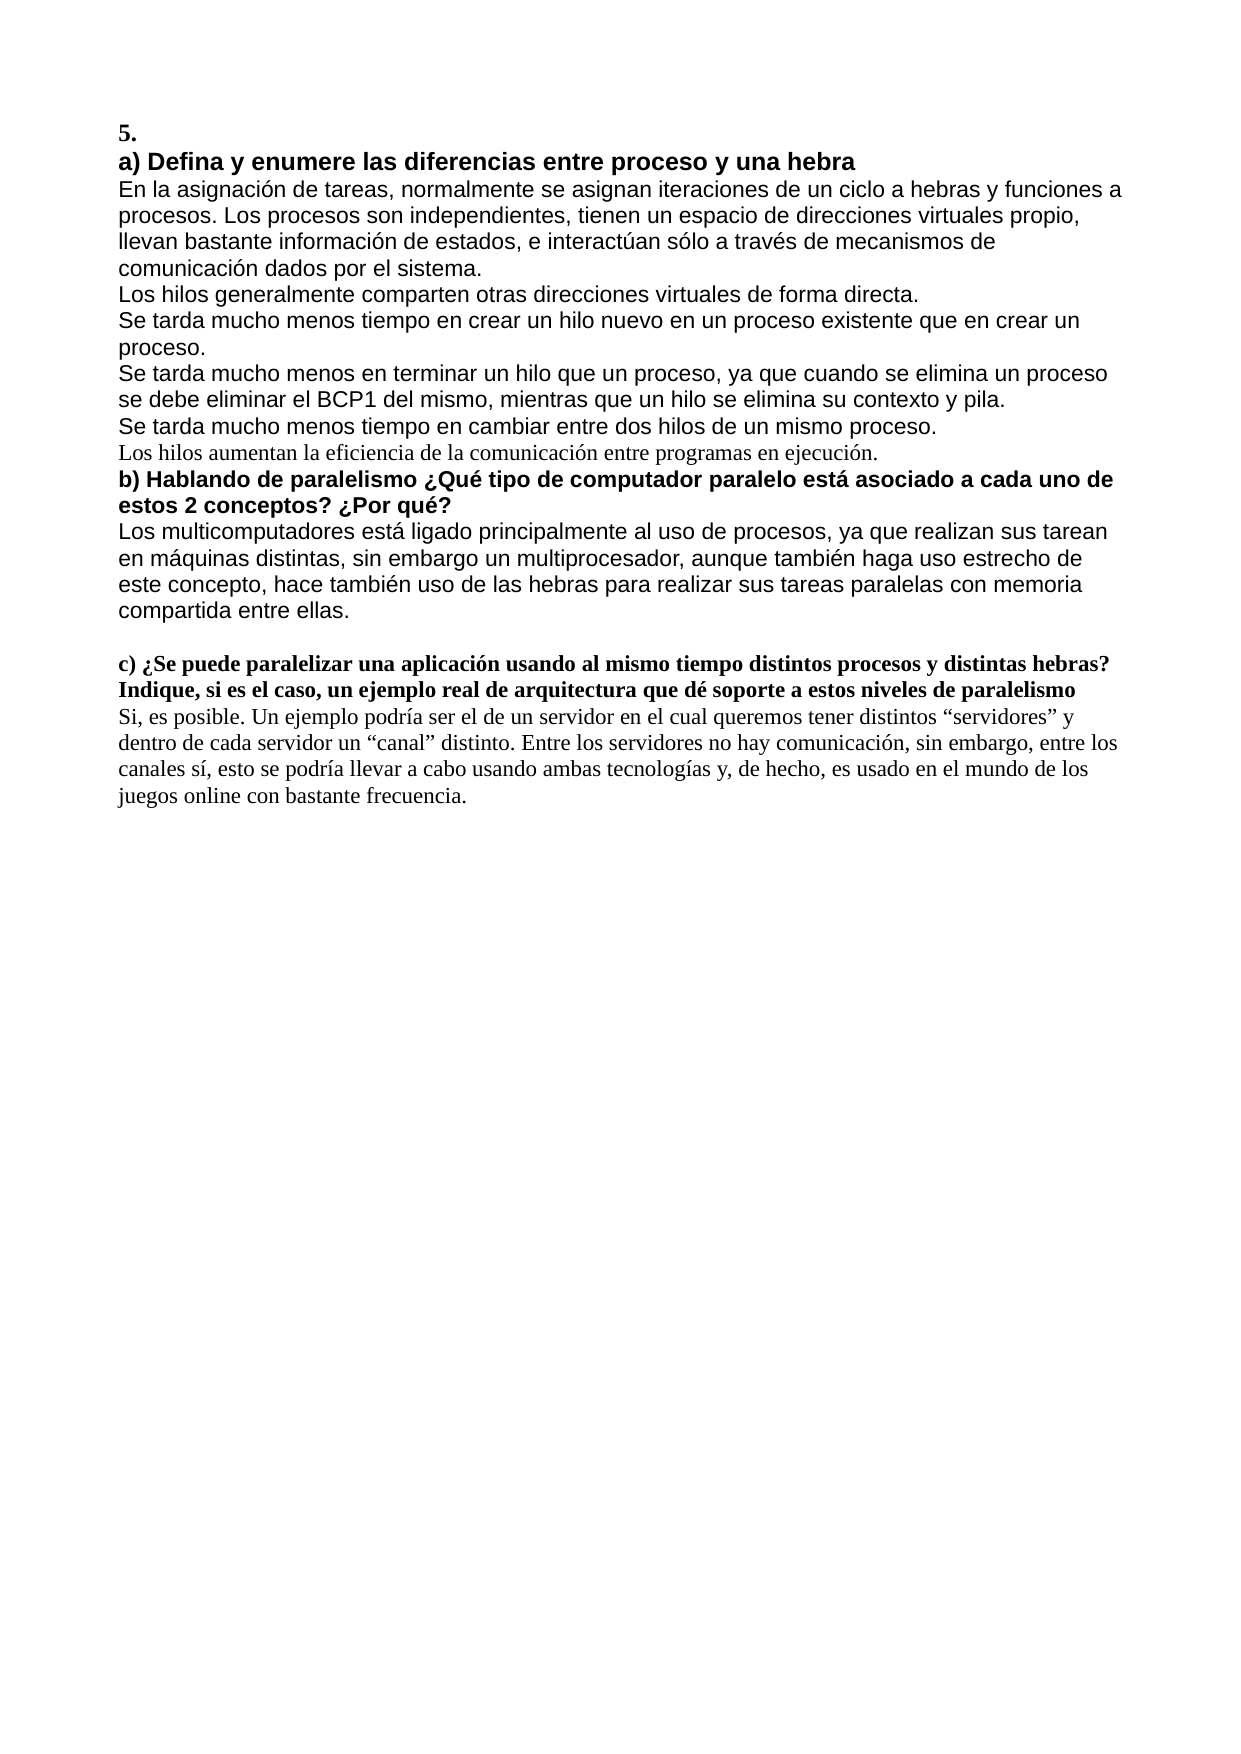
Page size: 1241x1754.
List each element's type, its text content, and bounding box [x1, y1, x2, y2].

text Se tarda mucho menos tiempo en cambiar entre dos hilos de un mismo proceso. [118, 413, 1122, 439]
text Los hilos generalmente comparten otras direcciones virtuales de forma directa. [118, 281, 1122, 307]
text Los hilos aumentan la eficiencia de la comunicación entre programas en ejecución. [118, 439, 1122, 466]
text Se tarda mucho menos en terminar un hilo que un proceso, ya que cuando se elimina un proceso se debe eliminar el BCP1 del mismo, mientras que un hilo se elimina su contexto y pila. [118, 360, 1122, 413]
text Los multicomputadores está ligado principalmente al uso de procesos, ya que realizan sus tarean en máquinas distintas, sin embargo un multiprocesador, aunque también haga uso estrecho de este concepto, hace también uso de las hebras para realizar sus tareas paralelas con memoria compartida entre ellas. [118, 518, 1122, 624]
text En la asignación de tareas, normalmente se asignan iteraciones de un ciclo a hebras y funciones a procesos. Los procesos son independientes, tienen un espacio de direcciones virtuales propio, llevan bastante información de estados, e interactúan sólo a través de mecanismos de comunicación dados por el sistema. [118, 176, 1122, 281]
text Se tarda mucho menos tiempo en crear un hilo nuevo en un proceso existente que en crear un proceso. [118, 307, 1122, 360]
text Si, es posible. Un ejemplo podría ser el de un servidor en el cual queremos tener distintos “servidores” y dentro de cada servidor un “canal” distinto. Entre los servidores no hay comunicación, sin embargo, entre los canales sí, esto se podría llevar a cabo usando ambas tecnologías y, de hecho, es usado en el mundo de los juegos online con bastante frecuencia. [118, 703, 1122, 808]
text b) Hablando de paralelismo ¿Qué tipo de computador paralelo está asociado a cada uno de estos 2 conceptos? ¿Por qué? [118, 466, 1122, 518]
text 5. [118, 118, 1122, 147]
text c) ¿Se puede paralelizar una aplicación usando al mismo tiempo distintos procesos y distintas hebras? Indique, si es el caso, un ejemplo real de arquitectura que dé soporte a estos niveles de paralelismo [118, 650, 1122, 703]
text a) Defina y enumere las diferencias entre proceso y una hebra [118, 147, 1122, 176]
